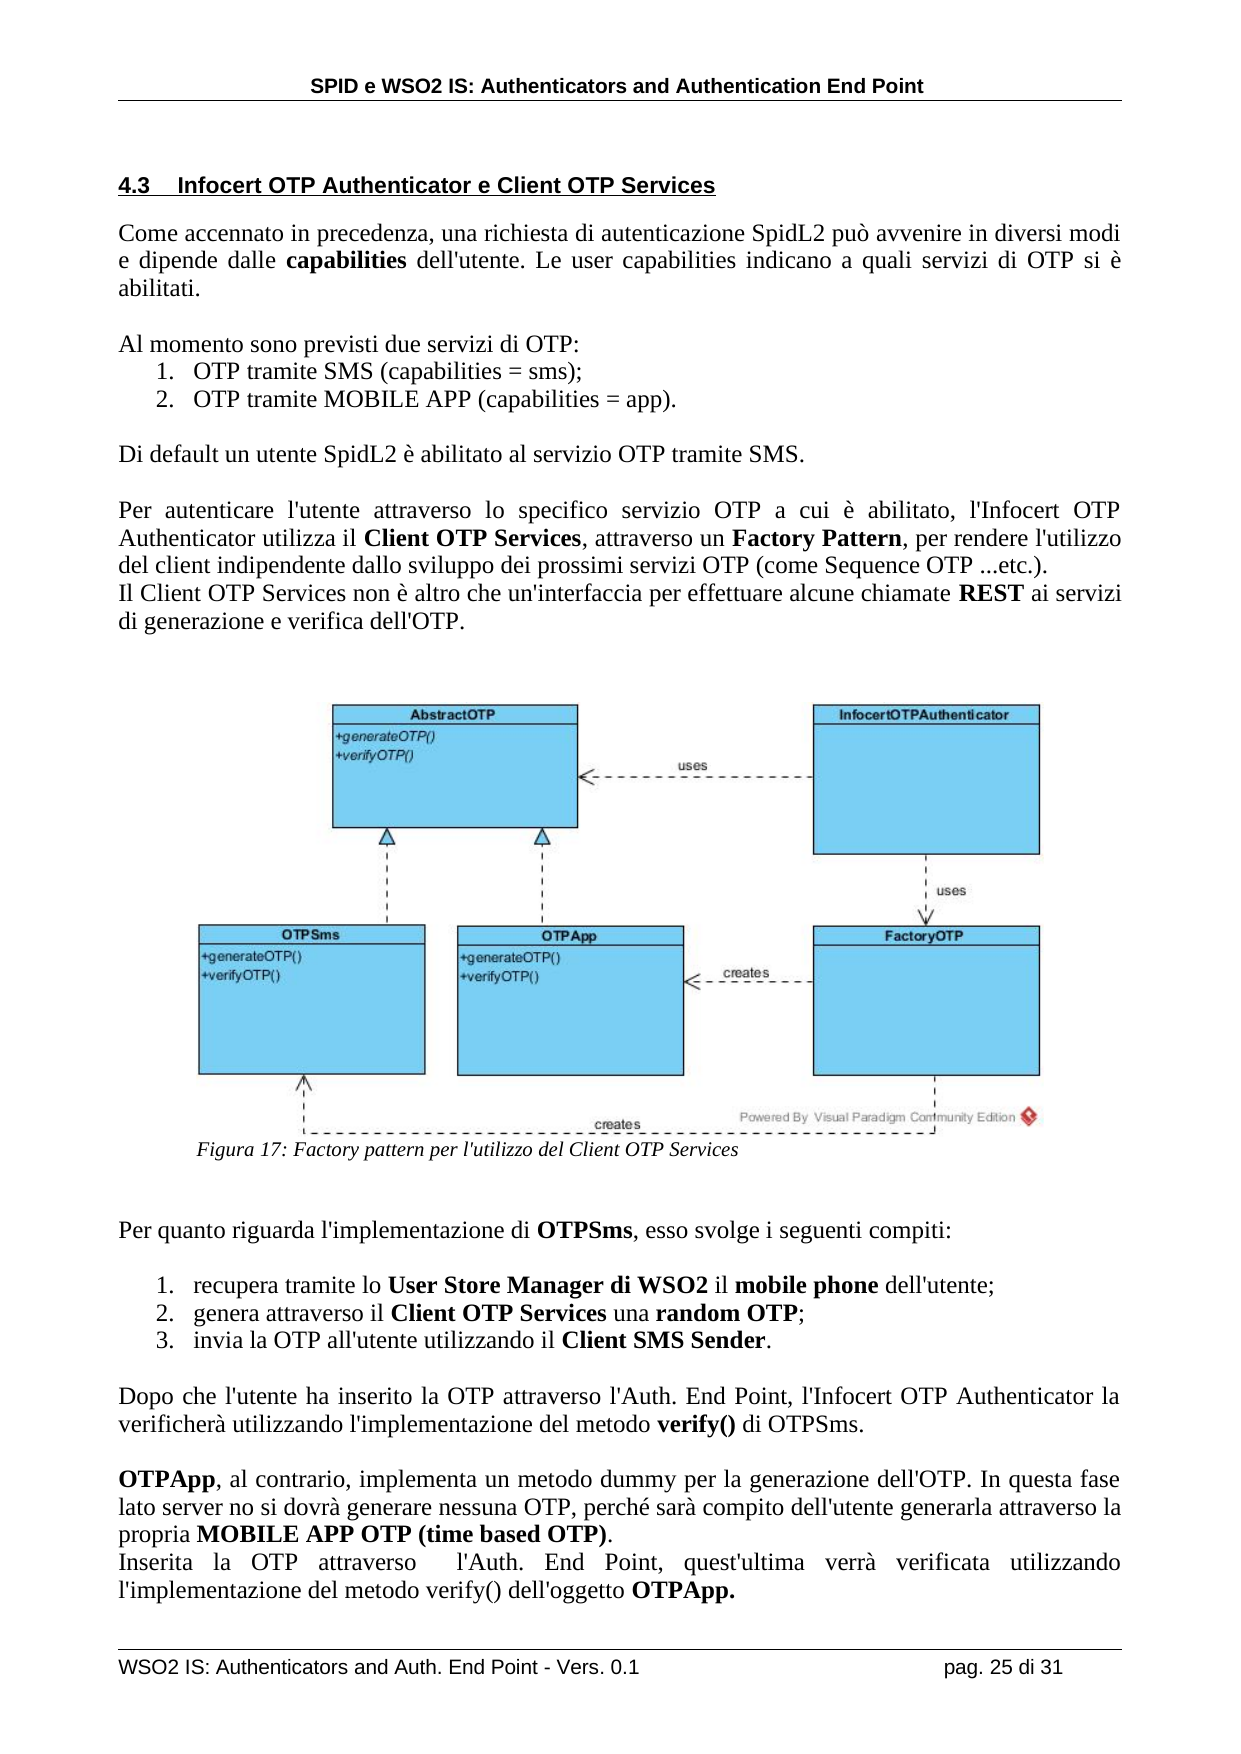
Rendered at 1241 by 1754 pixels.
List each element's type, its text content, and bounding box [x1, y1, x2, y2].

list OTP tramite SMS (capabilities = sms); [156, 357, 1122, 385]
list invia la OTP all'utente utilizzando il Client SMS Sender. [156, 1327, 1122, 1354]
picture [196, 702, 1044, 1138]
text Inserita la OTP attraverso l'Auth. End Point, quest'ultima verrà verificata utilizzando l'implementazione del metodo verify() dell'oggetto OTPApp. [118, 1548, 1122, 1604]
subtitle Infocert OTP Authenticator e Client OTP Services [118, 173, 1122, 198]
text Dopo che l'utente ha inserito la OTP attraverso l'Auth. End Point, l'Infocert OTP Authenticator la verificherà utilizzando l'implementazione del metodo verify() di OTPSms. [118, 1382, 1122, 1437]
list genera attraverso il Client OTP Services una random OTP; [156, 1299, 1122, 1327]
list OTP tramite MOBILE APP (capabilities = app). [156, 385, 1122, 413]
text Come accennato in precedenza, una richiesta di autenticazione SpidL2 può avvenire in diversi modi e dipende dalle capabilities dell'utente. Le user capabilities indicano a quali servizi di OTP si è abilitati. [118, 219, 1122, 302]
text Figura 17: Factory pattern per l'utilizzo del Client OTP Services [196, 1138, 1043, 1160]
text OTPApp, al contrario, implementa un metodo dummy per la generazione dell'OTP. In questa fase lato server no si dovrà generare nessuna OTP, perché sarà compito dell'utente generarla attraverso la propria MOBILE APP OTP (time based OTP). [118, 1465, 1122, 1548]
text Per autenticare l'utente attraverso lo specifico servizio OTP a cui è abilitato, l'Infocert OTP Authenticator utilizza il Client OTP Services, attraverso un Factory Pattern, per rendere l'utilizzo del client indipendente dallo sviluppo dei prossimi servizi OTP (come Sequence OTP ...etc.). [118, 496, 1122, 579]
list recupera tramite lo User Store Manager di WSO2 il mobile phone dell'utente; [156, 1271, 1122, 1299]
text Per quanto riguarda l'implementazione di OTPSms, esso svolge i seguenti compiti: [118, 1216, 1122, 1243]
text Al momento sono previsti due servizi di OTP: [118, 330, 1122, 357]
text Il Client OTP Services non è altro che un'interfaccia per effettuare alcune chiamate REST ai servizi di generazione e verifica dell'OTP. [118, 579, 1122, 634]
text Di default un utente SpidL2 è abilitato al servizio OTP tramite SMS. [118, 441, 1122, 468]
